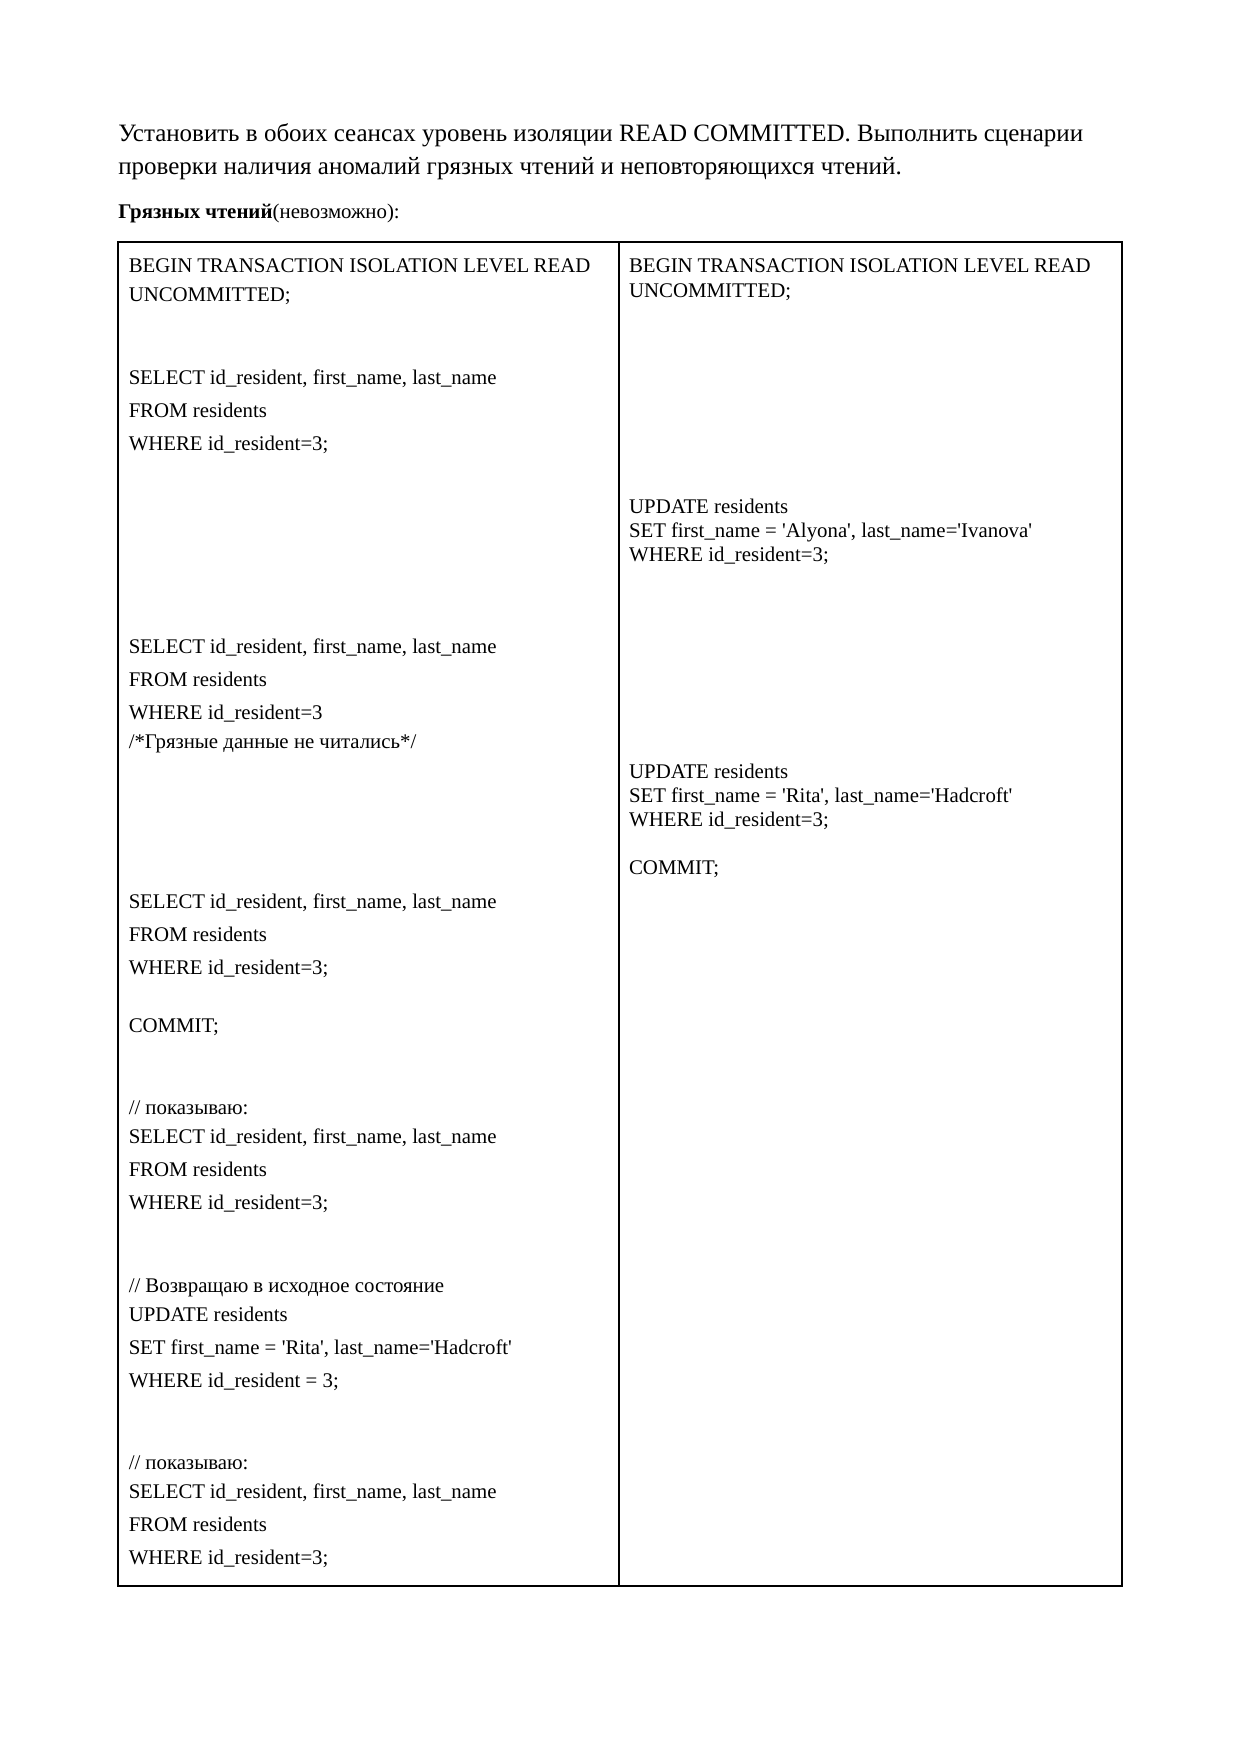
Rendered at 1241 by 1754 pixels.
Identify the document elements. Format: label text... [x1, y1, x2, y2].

table_header BEGIN TRANSACTION ISOLATION LEVEL READ UNCOMMITTED; UPDATE residents SET first_name = 'Alyona', last_name='Ivanova' WHERE id_resident=3; UPDATE residents SET first_name = 'Rita', last_name='Hadcroft' WHERE id_resident=3; COMMIT; [620, 243, 1121, 1584]
text Грязных чтений(невозможно): [118, 199, 1122, 223]
table_header BEGIN TRANSACTION ISOLATION LEVEL READ UNCOMMITTED; SELECT id_resident, first_name, last_name FROM residents WHERE id_resident=3; SELECT id_resident, first_name, last_name FROM residents WHERE id_resident=3 /*Грязные данные не читались*/ SELECT id_resident, first_name, last_name FROM residents WHERE id_resident=3; COMMIT; // показываю: SELECT id_resident, first_name, last_name FROM residents WHERE id_resident=3; // Возвращаю в исходное состояние UPDATE residents SET first_name = 'Rita', last_name='Hadcroft' WHERE id_resident = 3; // показываю: SELECT id_resident, first_name, last_name FROM residents WHERE id_resident=3; [119, 243, 618, 1584]
text Установить в обоих сеансах уровень изоляции READ COMMITTED. Выполнить сценарии проверки наличия аномалий грязных чтений и неповторяющихся чтений. [118, 118, 1122, 180]
